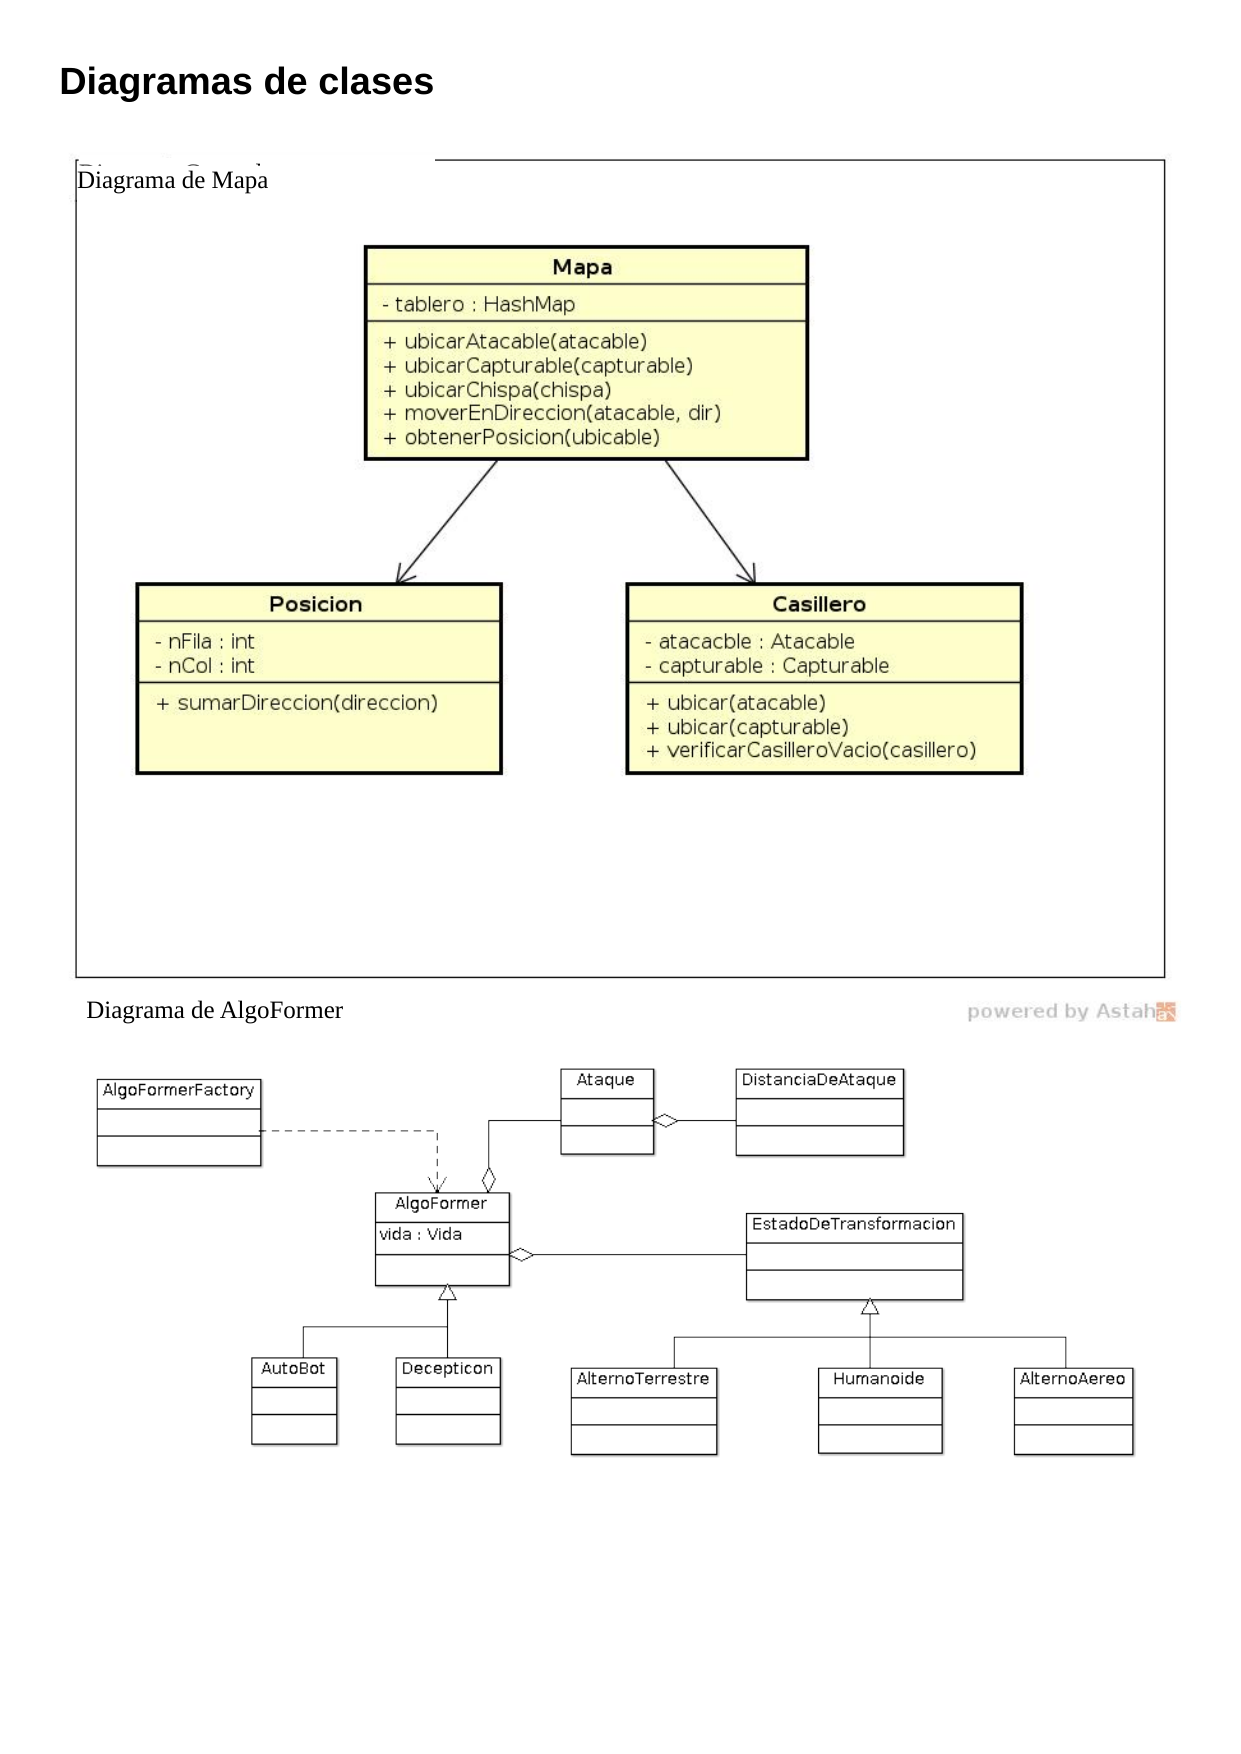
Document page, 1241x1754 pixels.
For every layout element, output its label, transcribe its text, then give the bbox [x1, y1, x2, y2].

subtitle Diagramas de clases [59, 59, 1181, 103]
picture [77, 1037, 1161, 1481]
picture [59, 143, 1182, 1028]
